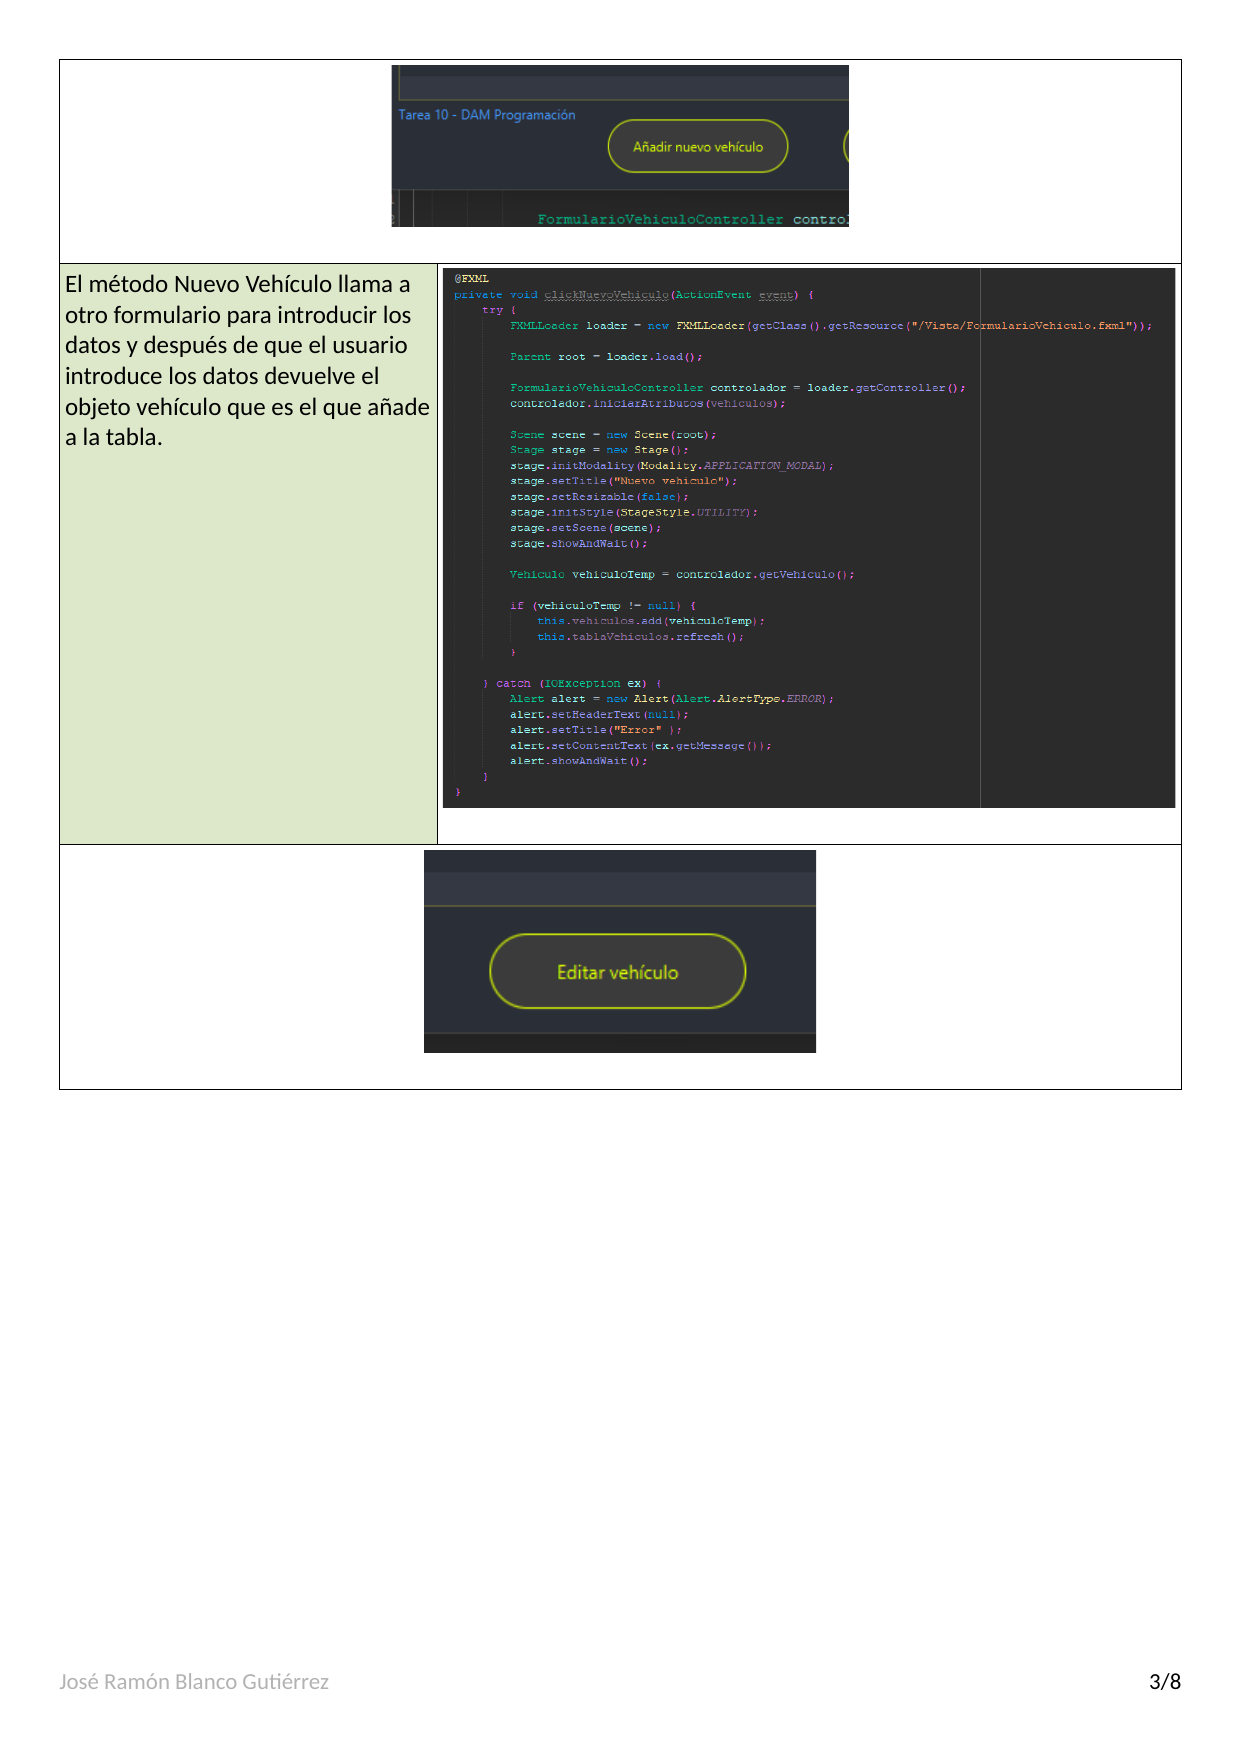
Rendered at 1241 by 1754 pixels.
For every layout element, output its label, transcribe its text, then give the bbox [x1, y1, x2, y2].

table_cell [60, 60, 1181, 263]
picture [391, 65, 849, 227]
table_cell [438, 264, 1181, 844]
picture [424, 850, 817, 1053]
table_cell [60, 845, 1181, 1089]
picture [442, 268, 1176, 808]
table_cell El método Nuevo Vehículo llama a otro formulario para introducir los datos y después de que el usuario introduce los datos devuelve el objeto vehículo que es el que añade a la tabla. [60, 264, 437, 844]
